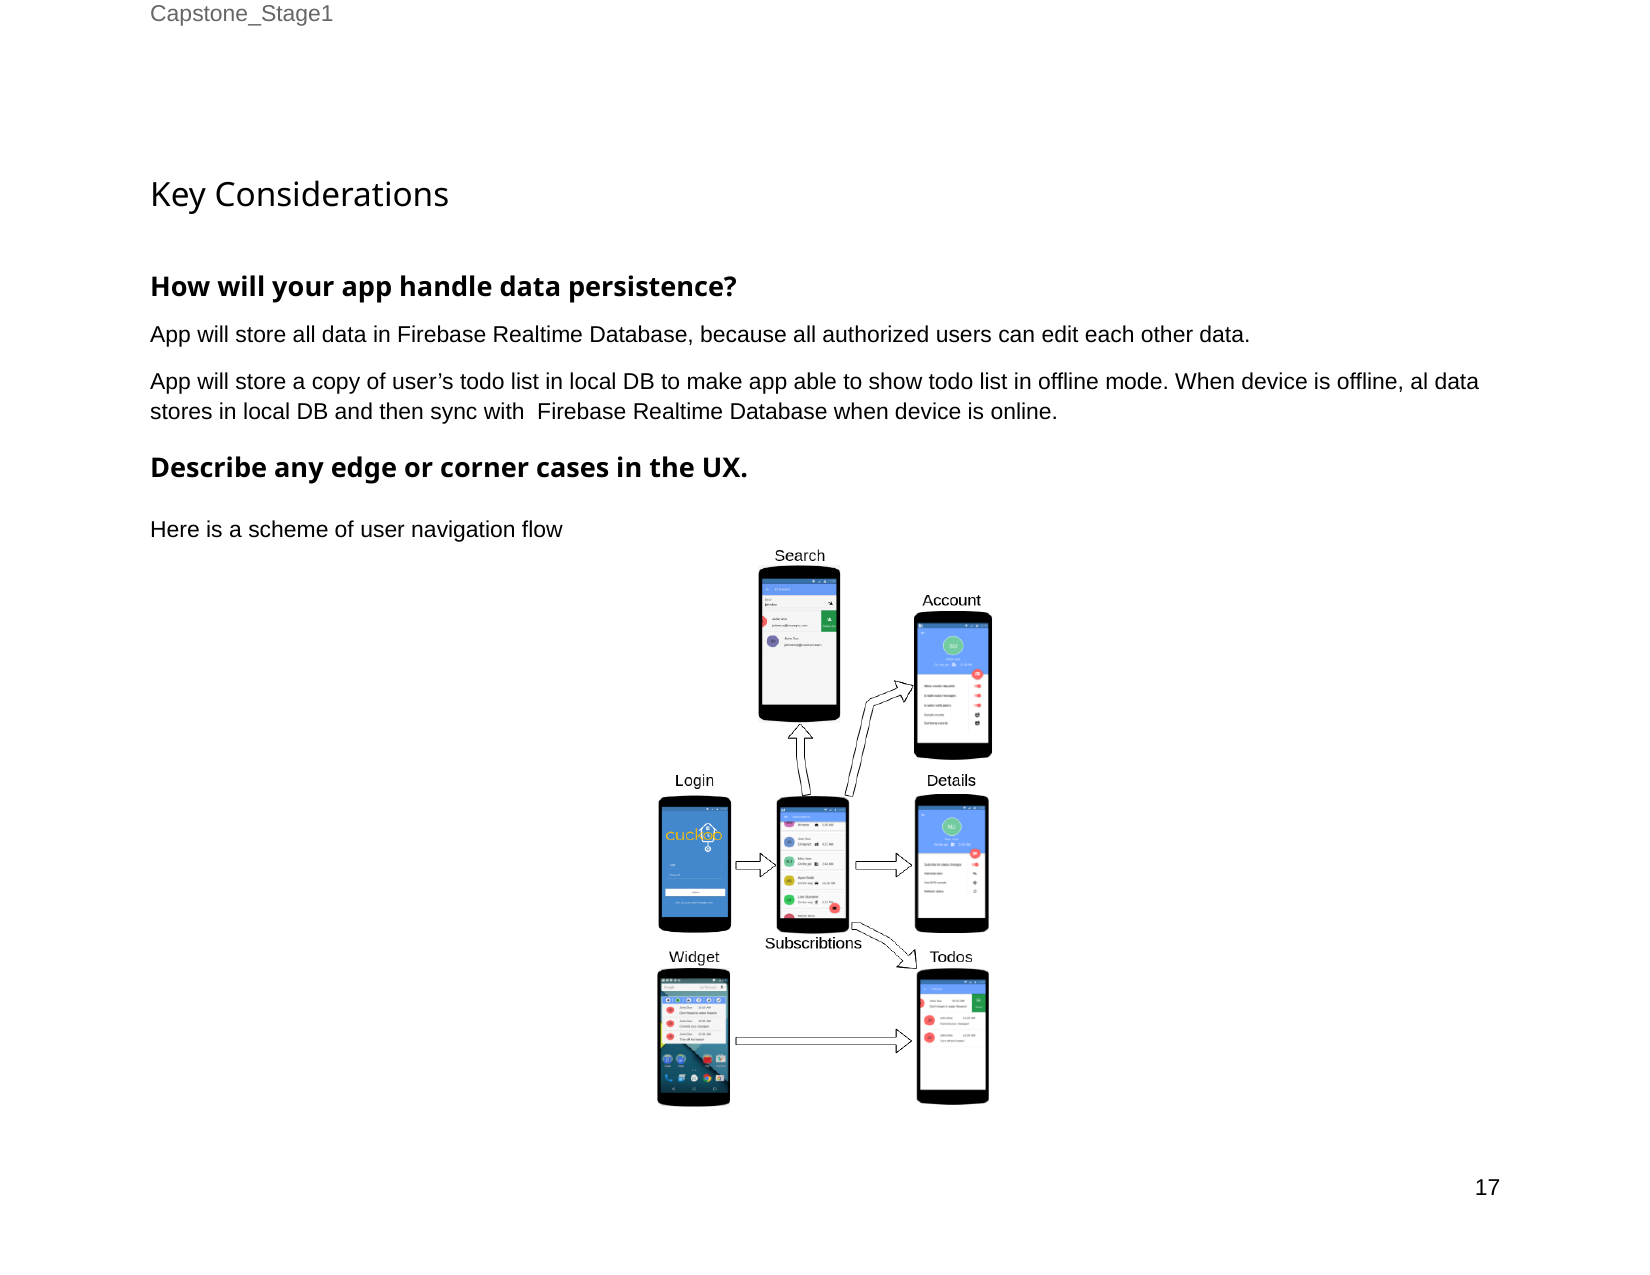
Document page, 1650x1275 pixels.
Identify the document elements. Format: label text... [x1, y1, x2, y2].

text Here is a scheme of user navigation flow [150, 516, 1500, 542]
subtitle Describe any edge or corner cases in the UX. [150, 449, 1500, 486]
subtitle How will your app handle data persistence? [150, 267, 1500, 304]
picture [657, 546, 993, 1107]
subtitle Key Considerations [150, 171, 1500, 216]
text App will store all data in Firebase Realtime Database, because all authorized users can edit each other data. [150, 321, 1500, 347]
text App will store a copy of user’s todo list in local DB to make app able to show todo list in offline mode. When device is offline, al data stores in local DB and then sync with Firebase Realtime Database when device is online. [150, 368, 1500, 424]
